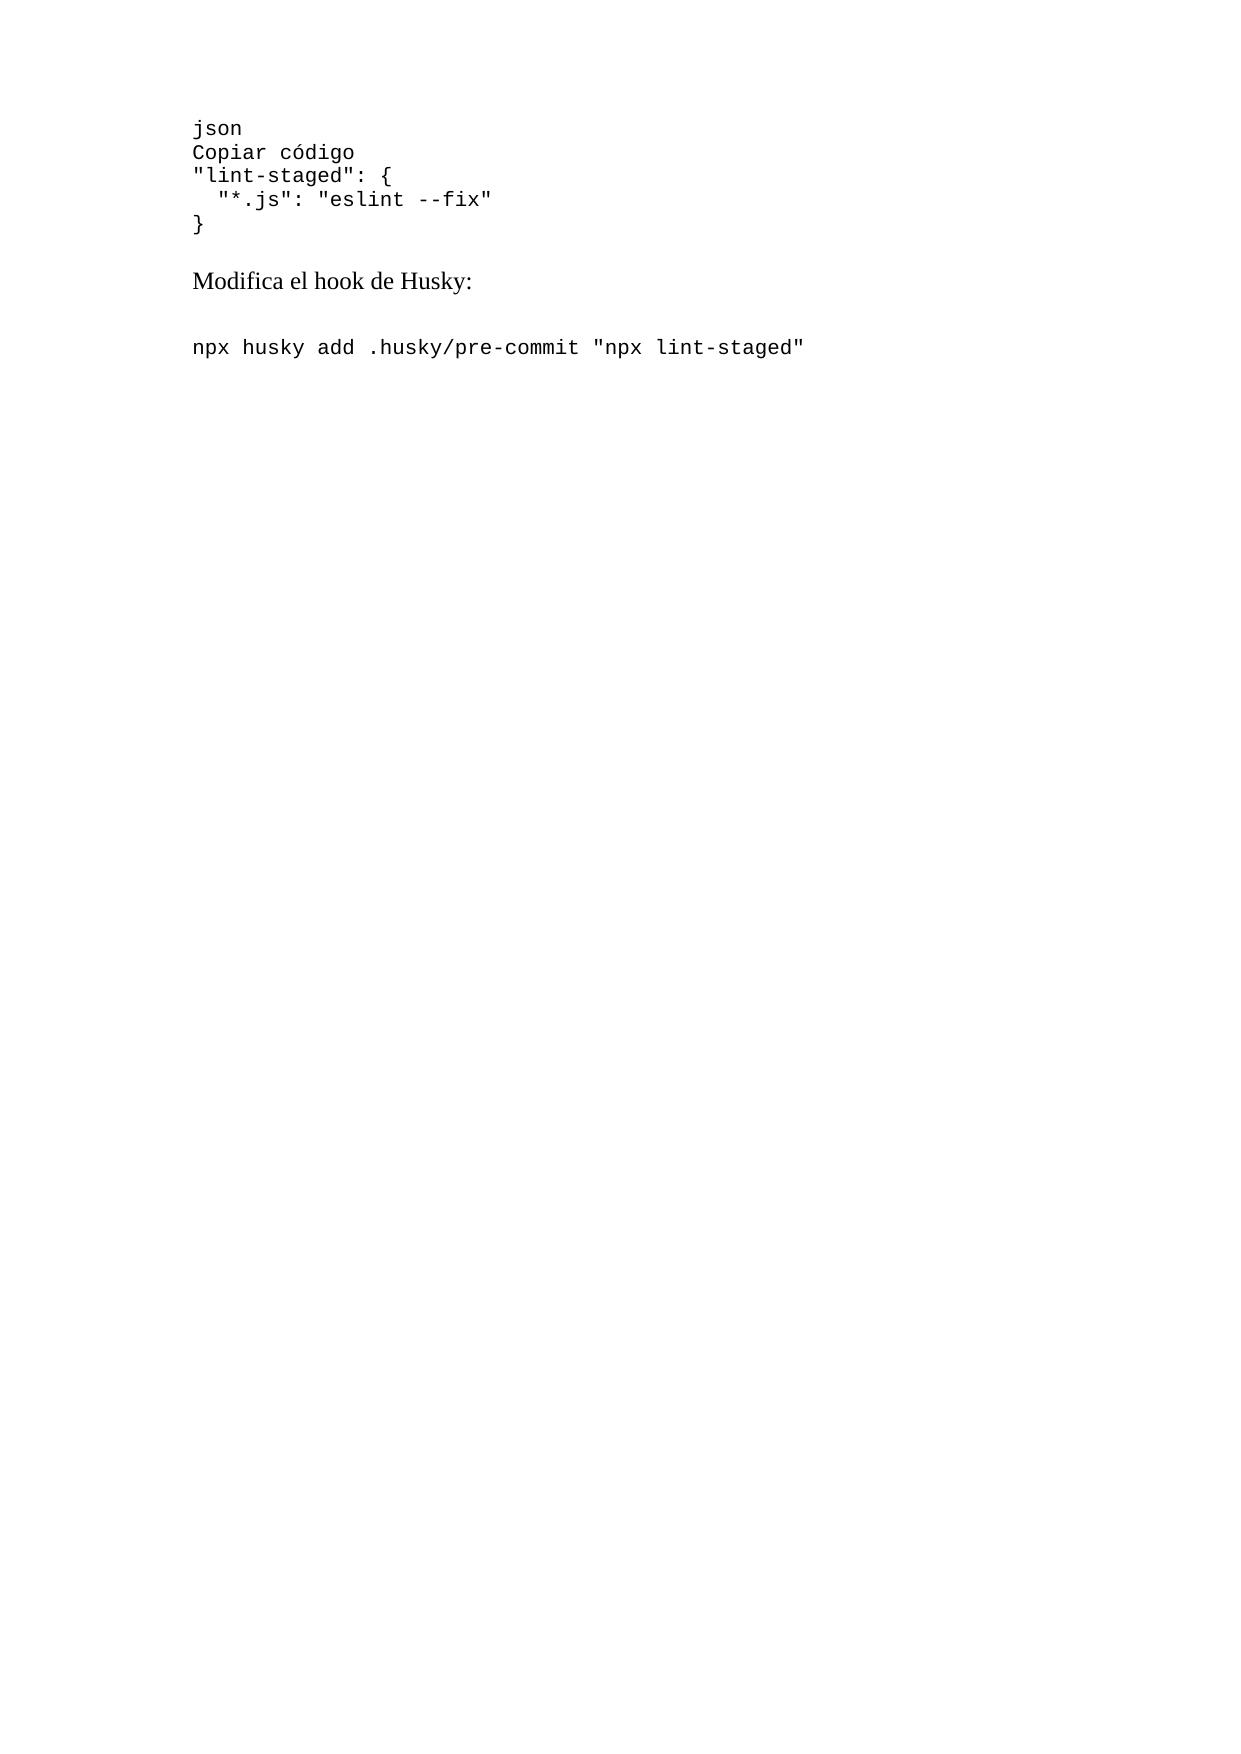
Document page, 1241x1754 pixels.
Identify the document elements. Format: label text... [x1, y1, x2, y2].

list json [162, 118, 1122, 142]
list } [162, 213, 1122, 236]
list "*.js": "eslint --fix" [162, 189, 1122, 213]
list Modifica el hook de Husky: [162, 266, 1122, 294]
list npx husky add .husky/pre-commit "npx lint-staged" [162, 337, 1122, 361]
list "lint-staged": { [162, 165, 1122, 189]
list Copiar código [162, 142, 1122, 165]
